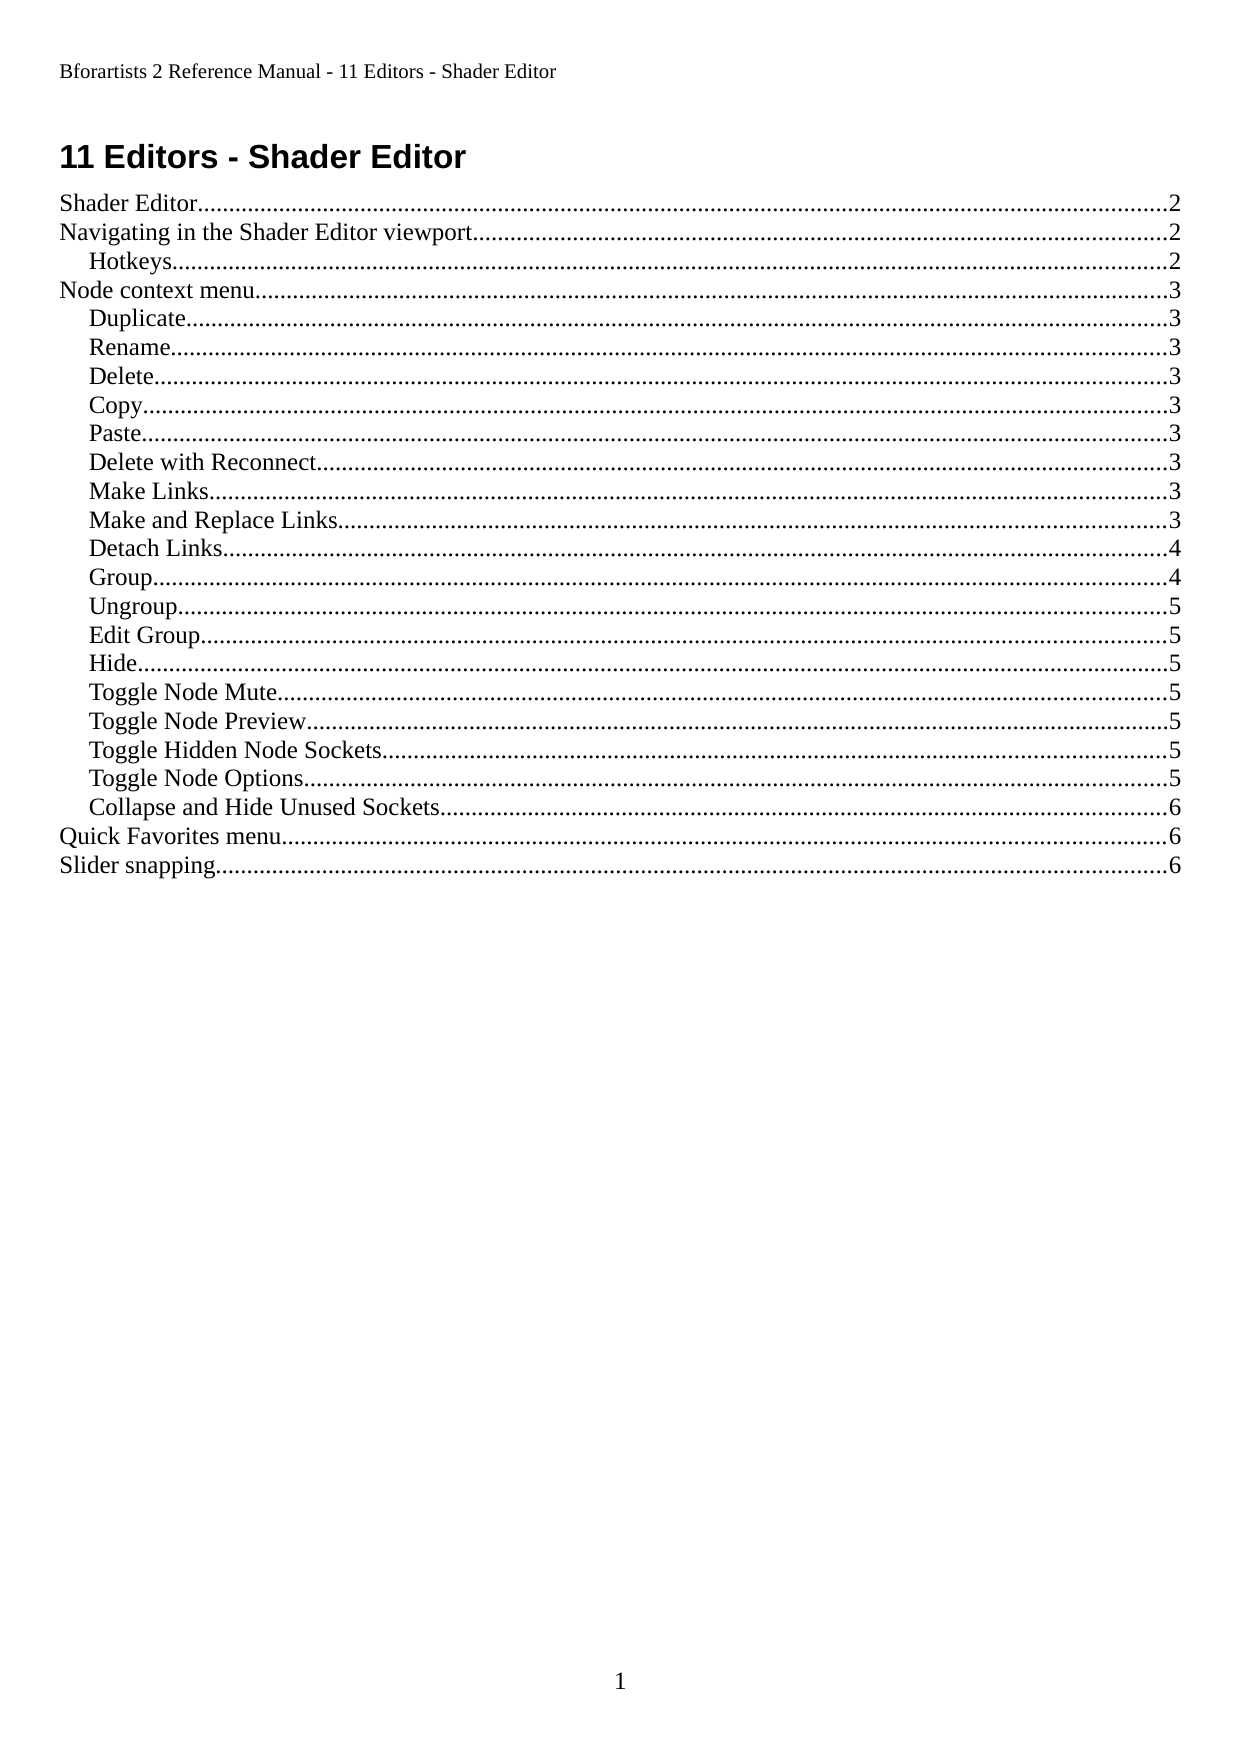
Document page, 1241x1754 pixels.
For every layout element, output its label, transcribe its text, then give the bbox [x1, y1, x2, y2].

text Duplicate 3 [88, 303, 1181, 332]
text Delete 3 [88, 361, 1181, 390]
text Quick Favorites menu 6 [59, 821, 1181, 850]
text Delete with Reconnect 3 [88, 447, 1181, 476]
text Toggle Hidden Node Sockets 5 [88, 735, 1181, 763]
text Make and Replace Links 3 [88, 505, 1181, 533]
text Hotkeys 2 [88, 246, 1181, 275]
text Detach Links 4 [88, 533, 1181, 562]
text Ungroup 5 [88, 591, 1181, 620]
text Shader Editor 2 [59, 188, 1181, 217]
text Toggle Node Mute 5 [88, 677, 1181, 706]
text Rename 3 [88, 332, 1181, 361]
text Collapse and Hide Unused Sockets 6 [88, 792, 1181, 821]
text Slider snapping 6 [59, 850, 1181, 878]
text Copy 3 [88, 390, 1181, 418]
text Node context menu 3 [59, 275, 1181, 303]
text Hide 5 [88, 648, 1181, 677]
text Navigating in the Shader Editor viewport 2 [59, 217, 1181, 246]
text Paste 3 [88, 418, 1181, 447]
text Edit Group 5 [88, 620, 1181, 648]
subtitle 11 Editors - Shader Editor [59, 138, 1181, 176]
text Make Links 3 [88, 476, 1181, 505]
text Group 4 [88, 562, 1181, 591]
text Toggle Node Preview 5 [88, 706, 1181, 735]
text Toggle Node Options 5 [88, 763, 1181, 792]
